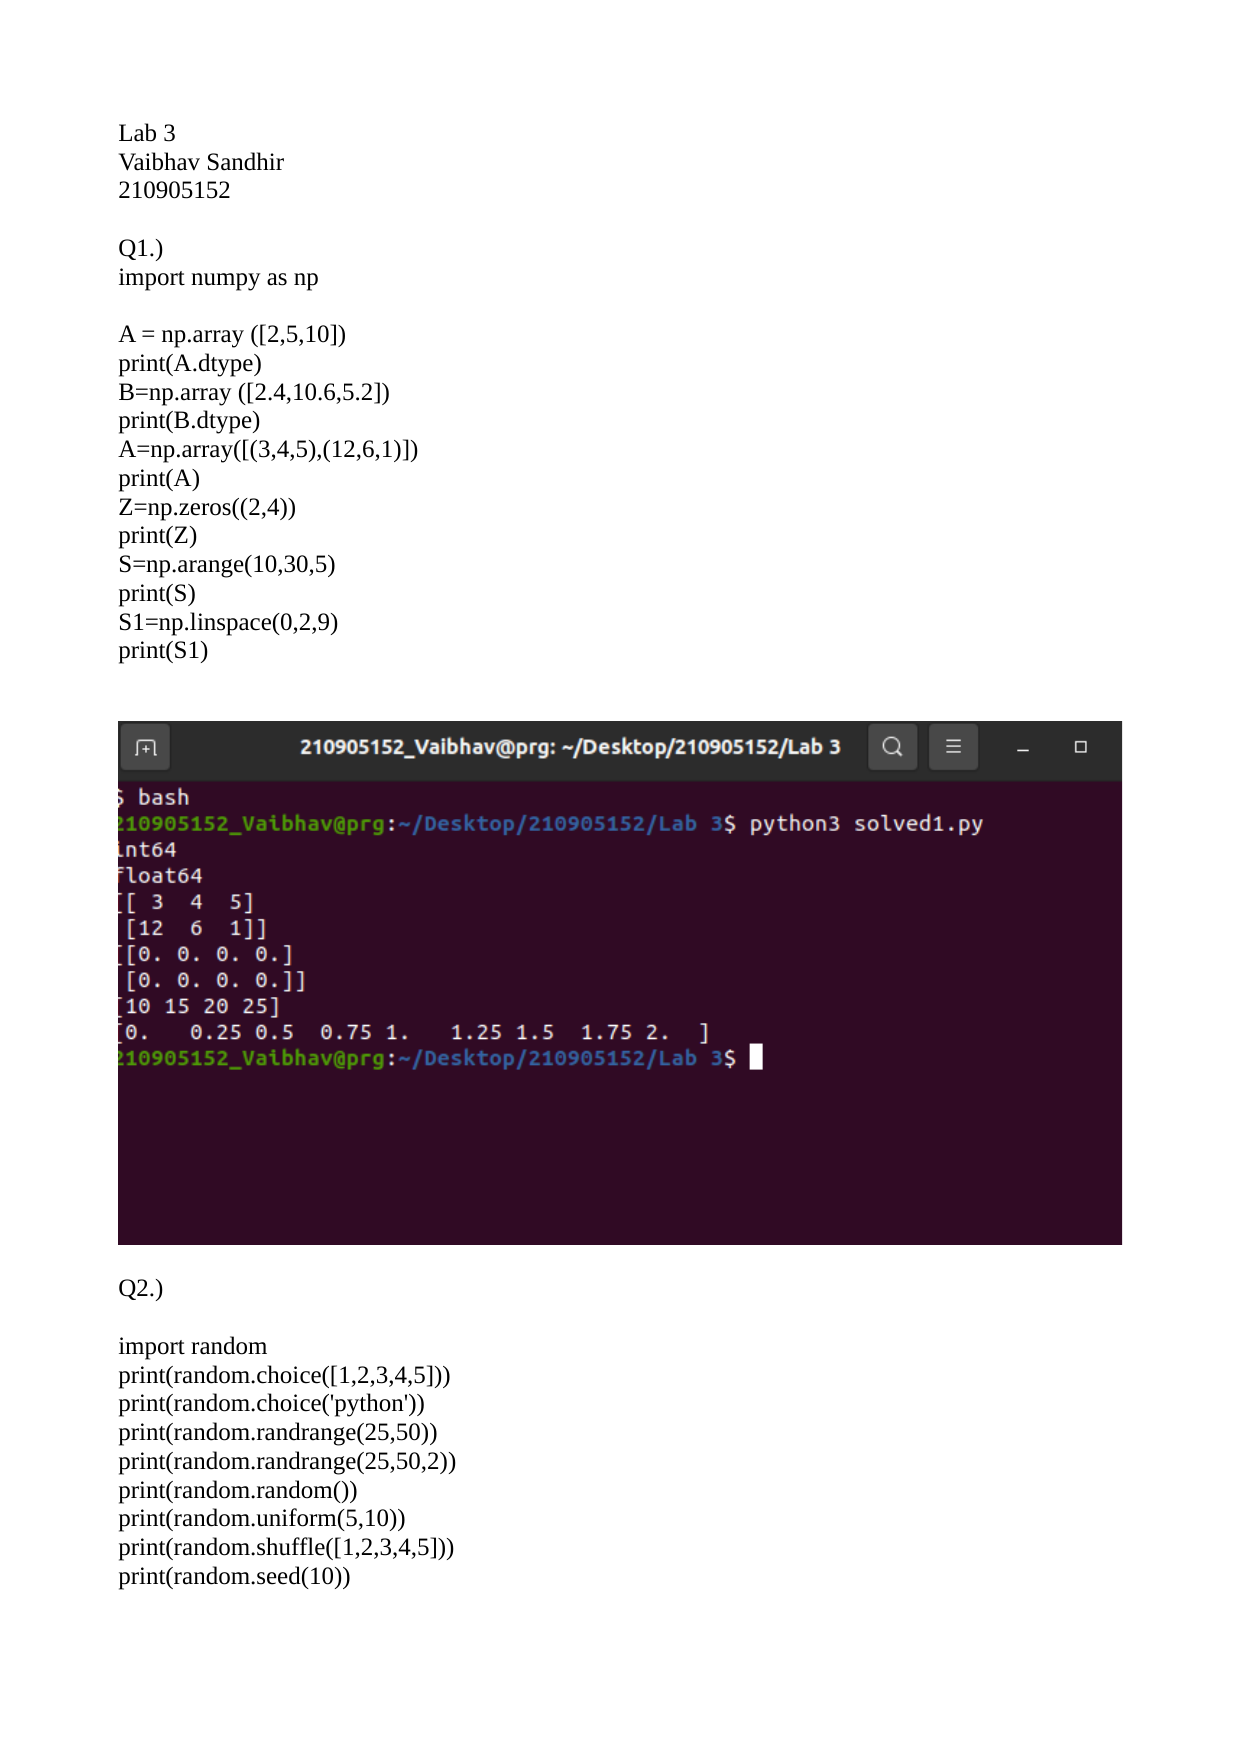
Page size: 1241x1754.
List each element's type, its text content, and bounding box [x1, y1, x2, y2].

text print(B.dtype) [118, 406, 1122, 434]
text import random [118, 1331, 1122, 1360]
text print(random.random()) [118, 1475, 1122, 1503]
text S=np.arange(10,30,5) [118, 549, 1122, 578]
text A = np.array ([2,5,10]) [118, 319, 1122, 348]
text Z=np.zeros((2,4)) [118, 492, 1122, 521]
picture [118, 721, 1123, 1245]
text print(Z) [118, 521, 1122, 549]
text Q2.) [118, 1245, 1122, 1302]
text print(S1) [118, 636, 1122, 664]
text print(random.choice([1,2,3,4,5])) [118, 1360, 1122, 1388]
text S1=np.linspace(0,2,9) [118, 607, 1122, 636]
text print(random.randrange(25,50,2)) [118, 1446, 1122, 1475]
text print(random.uniform(5,10)) [118, 1503, 1122, 1532]
text 210905152 [118, 176, 1122, 204]
text Vaibhav Sandhir [118, 147, 1122, 176]
text print(random.shuffle([1,2,3,4,5])) [118, 1532, 1122, 1561]
text Q1.) [118, 233, 1122, 262]
text print(A.dtype) [118, 348, 1122, 377]
text print(random.seed(10)) [118, 1561, 1122, 1590]
text A=np.array([(3,4,5),(12,6,1)]) [118, 434, 1122, 463]
text import numpy as np [118, 262, 1122, 291]
text print(random.choice('python')) [118, 1388, 1122, 1417]
text print(random.randrange(25,50)) [118, 1417, 1122, 1446]
text print(S) [118, 578, 1122, 607]
text B=np.array ([2.4,10.6,5.2]) [118, 377, 1122, 406]
text print(A) [118, 463, 1122, 492]
text Lab 3 [118, 118, 1122, 147]
